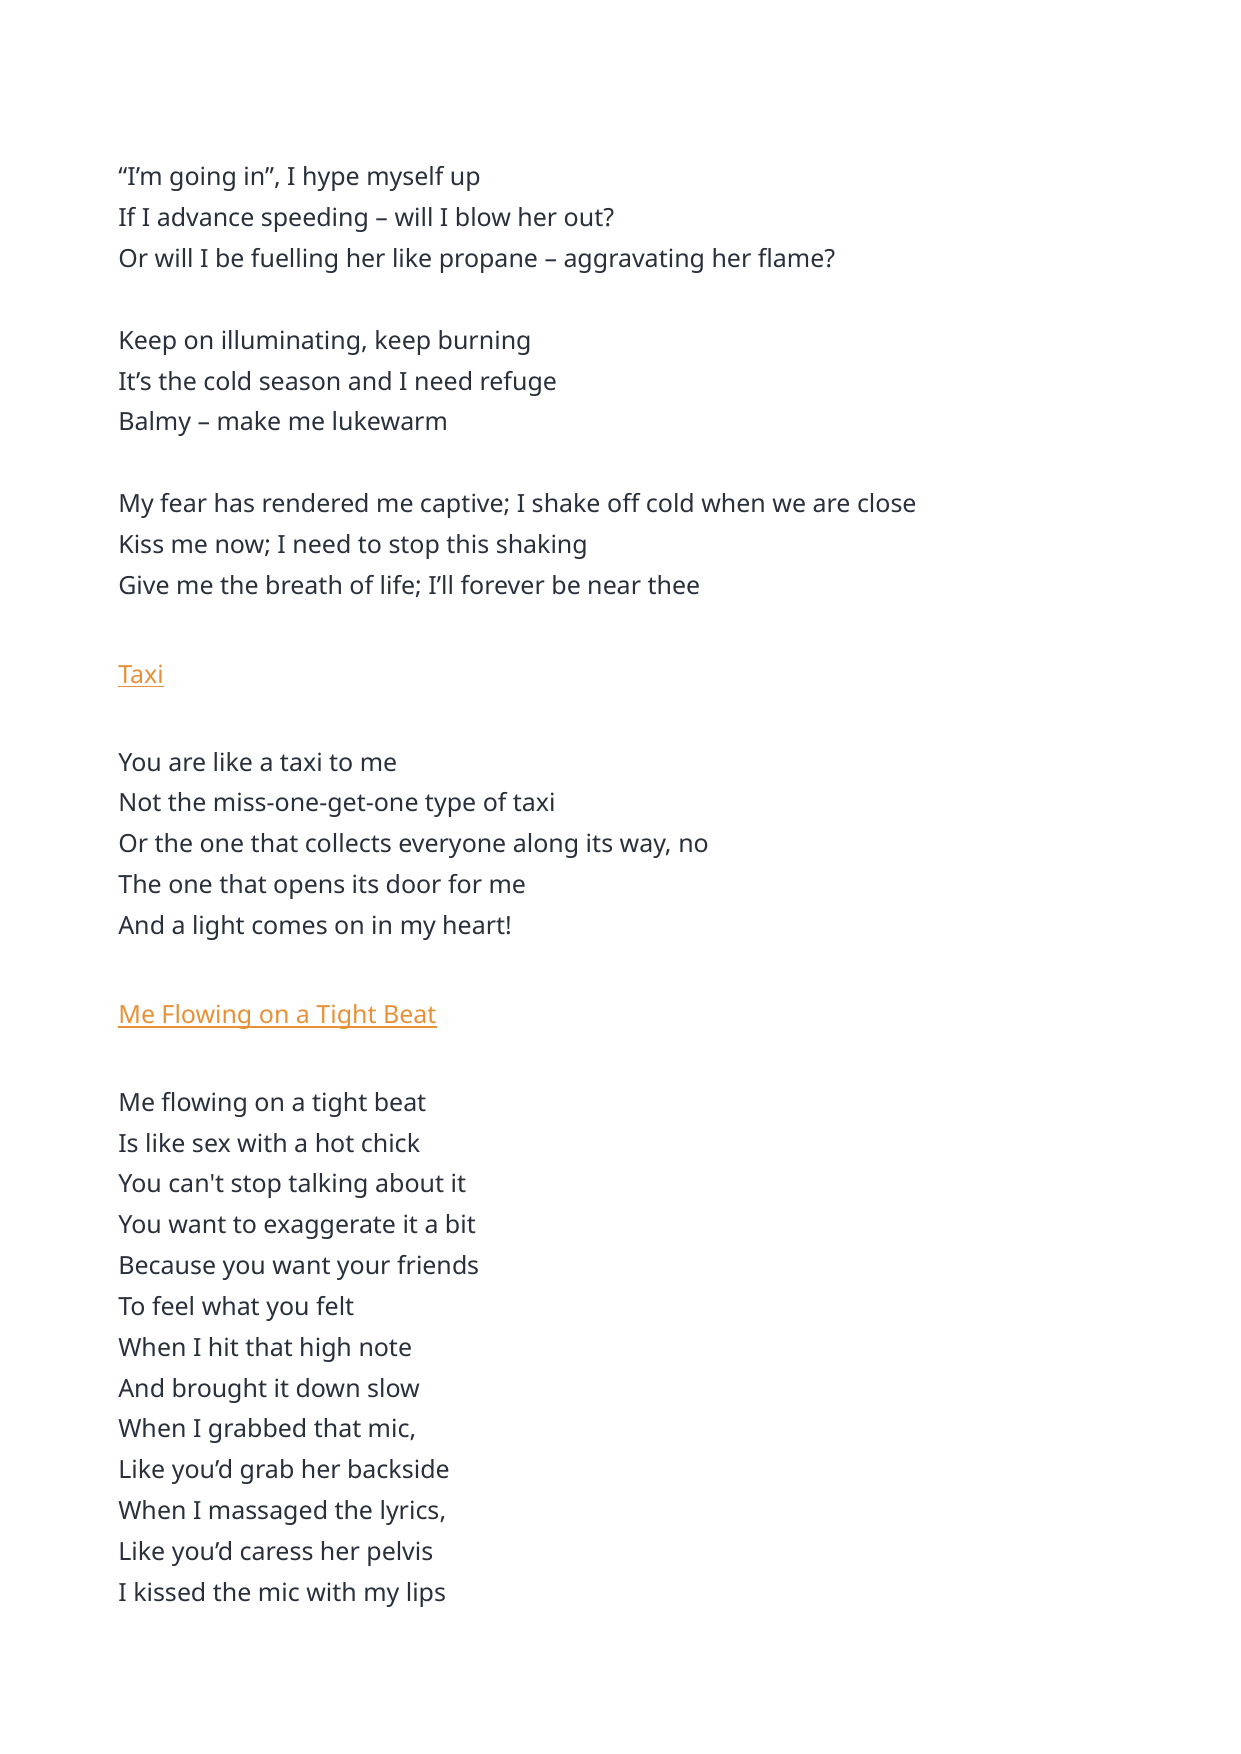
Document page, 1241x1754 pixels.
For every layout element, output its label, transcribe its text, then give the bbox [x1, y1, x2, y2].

text “I’m going in”, I hype myself up If I advance speeding – will I blow her out? Or will I be fuelling her like propane – aggravating her flame? Keep on illuminating, keep burning It’s the cold season and I need refuge Balmy – make me lukewarm My fear has rendered me captive; I shake off cold when we are close Kiss me now; I need to stop this shaking Give me the breath of life; I’ll forever be near thee [118, 118, 1122, 601]
subtitle Taxi [118, 657, 1122, 691]
text You are like a taxi to me Not the miss-one-get-one type of taxi Or the one that collects everyone along its way, no The one that opens its door for me And a light comes on in my heart! [118, 703, 1122, 942]
subtitle Me Flowing on a Tight Beat [118, 997, 1122, 1031]
text Me flowing on a tight beat Is like sex with a hot chick You can't stop talking about it You want to exaggerate it a bit Because you want your friends To feel what you felt When I hit that high note And brought it down slow When I grabbed that mic, Like you’d grab her backside When I massaged the lyrics, Like you’d caress her pelvis I kissed the mic with my lips [118, 1043, 1122, 1608]
